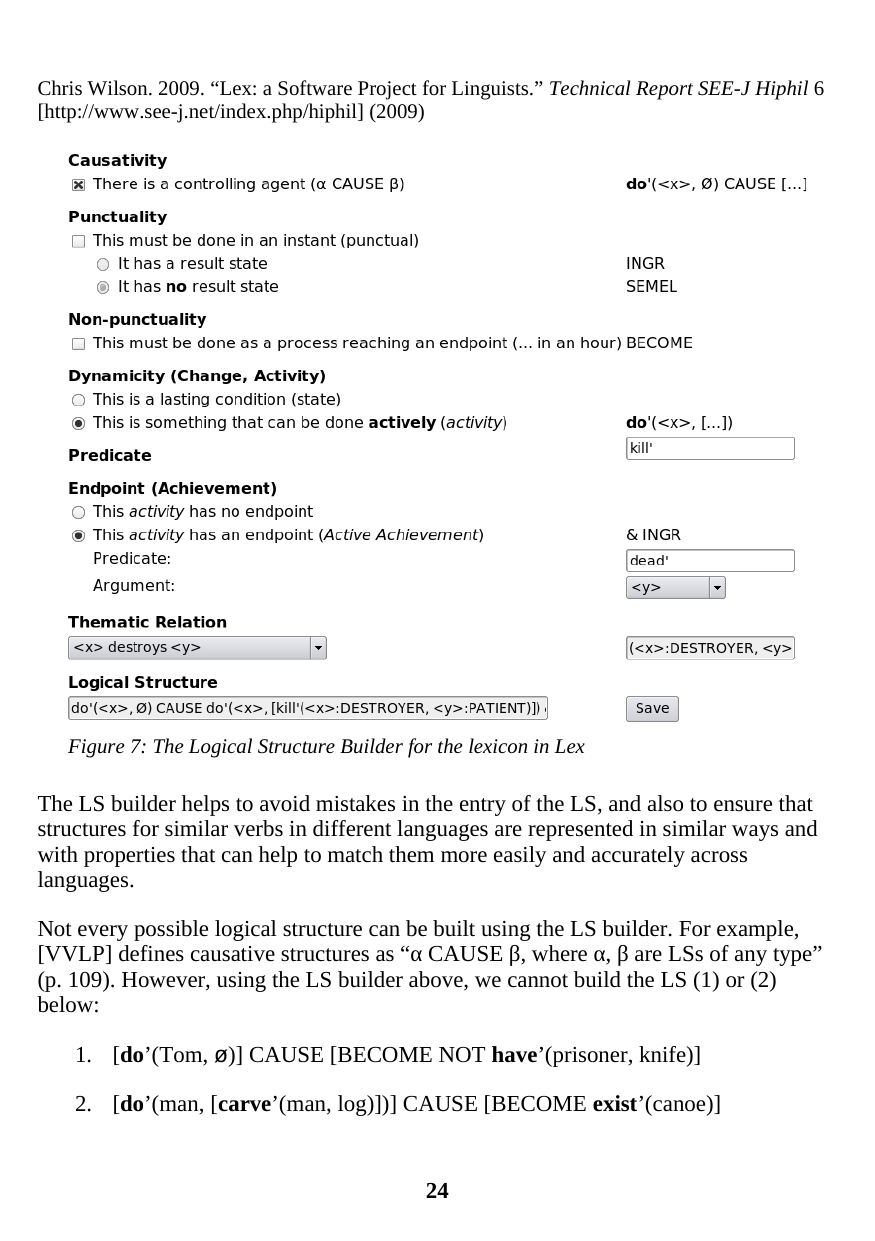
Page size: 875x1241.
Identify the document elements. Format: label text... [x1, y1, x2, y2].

list [do’(man, [carve’(man, log)])] CAUSE [BECOME exist’(canoe)] [75, 1091, 837, 1116]
list [do’(Tom, ø)] CAUSE [BECOME NOT have’(prisoner, knife)] [75, 1041, 837, 1067]
text The LS builder helps to avoid mistakes in the entry of the LS, and also to ensure that structures for similar verbs in different languages are represented in similar ways and with properties that can help to match them more easily and accurately across languages. [37, 791, 837, 892]
picture [67, 152, 807, 723]
text Figure 7: The Logical Structure Builder for the lexicon in Lex [68, 735, 806, 758]
text Not every possible logical structure can be built using the LS builder. For example, [VVLP] defines causative structures as “α CAUSE β, where α, β are LSs of any type” (p. 109). However, using the LS builder above, we cannot build the LS (1) or (2) below: [37, 916, 837, 1018]
